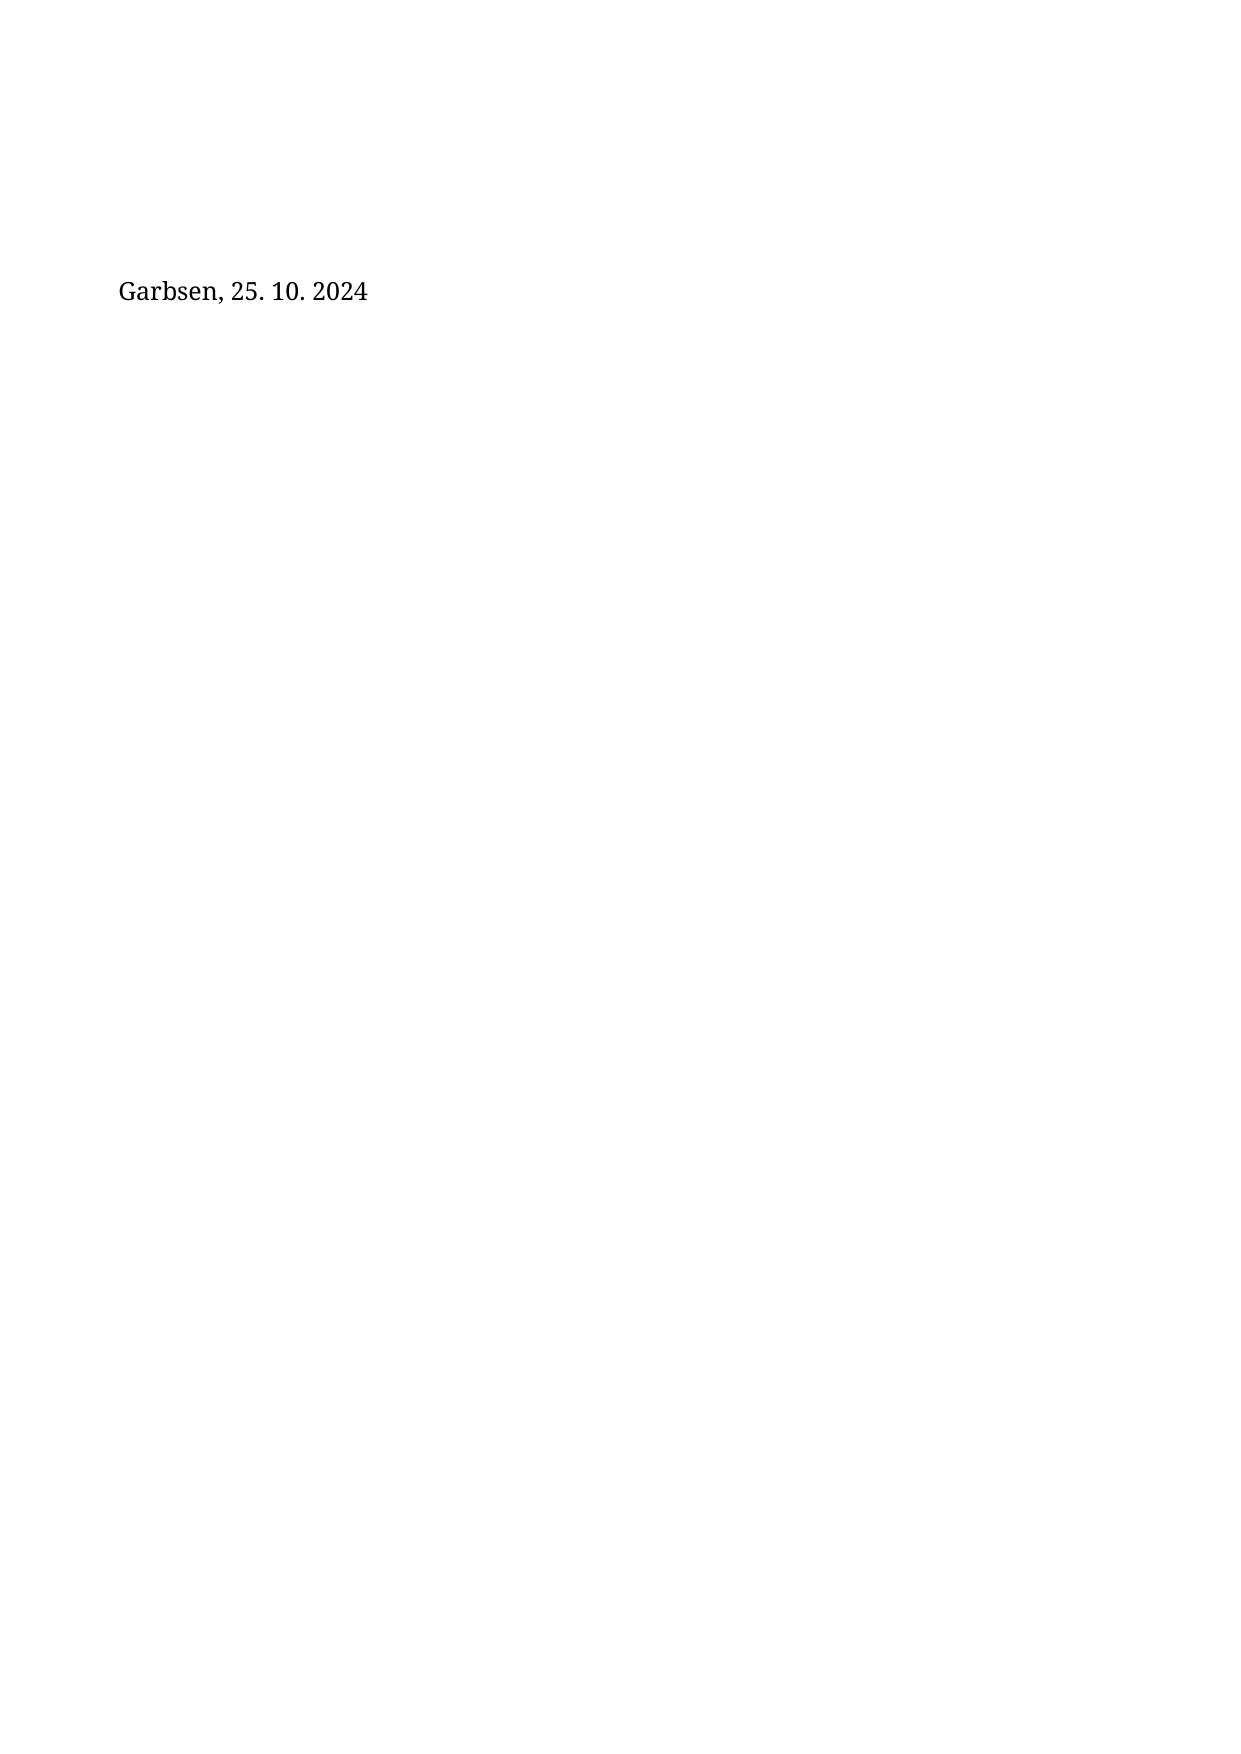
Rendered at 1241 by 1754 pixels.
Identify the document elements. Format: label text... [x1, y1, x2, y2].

text Garbsen, 25. 10. 2024 [118, 275, 1122, 307]
